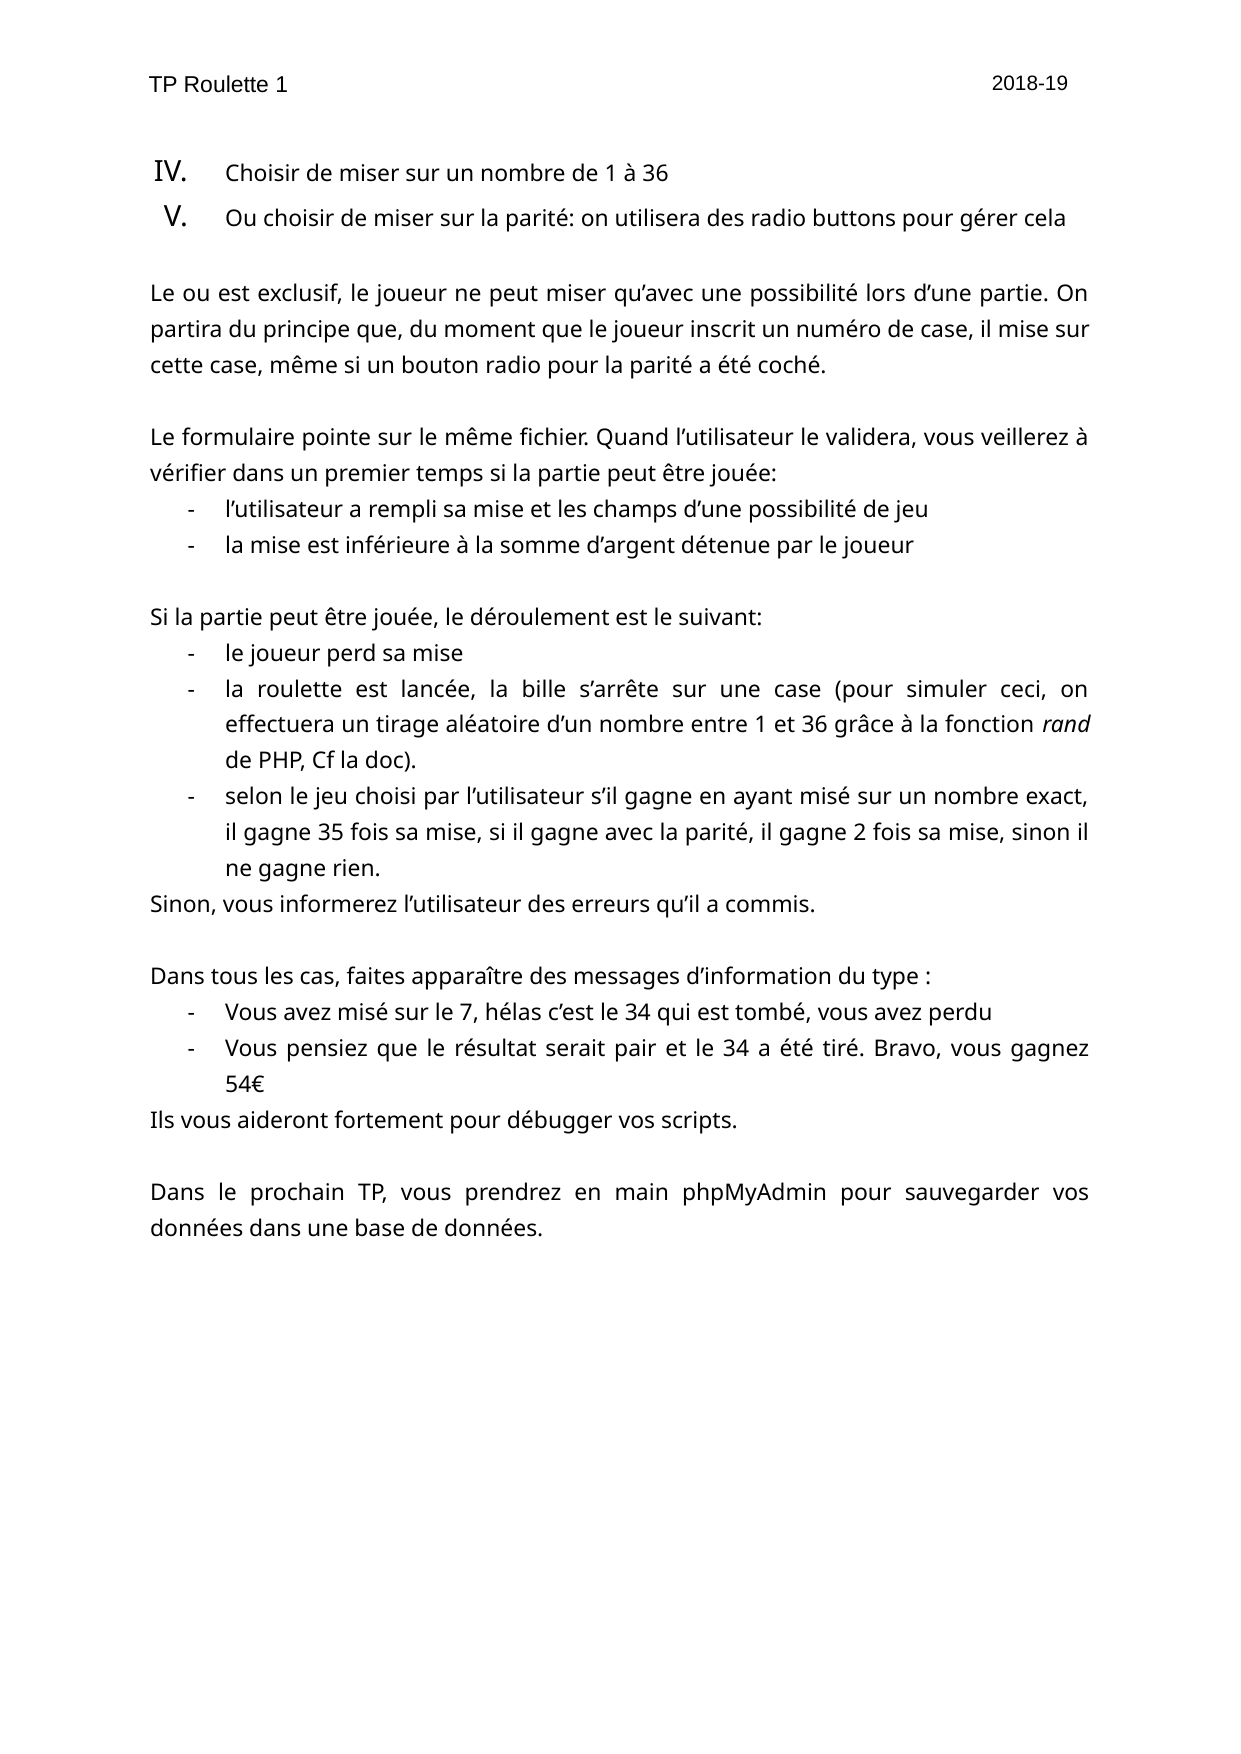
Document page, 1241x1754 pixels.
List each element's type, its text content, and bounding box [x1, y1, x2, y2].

list Vous pensiez que le résultat serait pair et le 34 a été tiré. Bravo, vous gagnez 54€ [187, 1032, 1090, 1099]
list l’utilisateur a rempli sa mise et les champs d’une possibilité de jeu [187, 493, 1090, 524]
list le joueur perd sa mise [187, 637, 1090, 668]
text Dans tous les cas, faites apparaître des messages d’information du type : [150, 960, 1090, 991]
list la mise est inférieure à la somme d’argent détenue par le joueur [187, 529, 1090, 560]
text Sinon, vous informerez l’utilisateur des erreurs qu’il a commis. [150, 888, 1090, 919]
list selon le jeu choisi par l’utilisateur s’il gagne en ayant misé sur un nombre exact, il gagne 35 fois sa mise, si il gagne avec la parité, il gagne 2 fois sa mise, sinon il ne gagne rien. [187, 780, 1090, 883]
text Le ou est exclusif, le joueur ne peut miser qu’avec une possibilité lors d’une partie. On partira du principe que, du moment que le joueur inscrit un numéro de case, il mise sur cette case, même si un bouton radio pour la parité a été coché. [150, 277, 1090, 380]
list Vous avez misé sur le 7, hélas c’est le 34 qui est tombé, vous avez perdu [187, 996, 1090, 1027]
list Ou choisir de miser sur la parité: on utilisera des radio buttons pour gérer cela [187, 196, 1090, 235]
list la roulette est lancée, la bille s’arrête sur une case (pour simuler ceci, on effectuera un tirage aléatoire d’un nombre entre 1 et 36 grâce à la fonction rand de PHP, Cf la doc). [187, 672, 1090, 776]
list Choisir de miser sur un nombre de 1 à 36 [187, 150, 1090, 190]
text Le formulaire pointe sur le même fichier. Quand l’utilisateur le validera, vous veillerez à vérifier dans un premier temps si la partie peut être jouée: [150, 421, 1090, 488]
text Dans le prochain TP, vous prendrez en main phpMyAdmin pour sauvegarder vos données dans une base de données. [150, 1176, 1090, 1243]
text Ils vous aideront fortement pour débugger vos scripts. [150, 1104, 1090, 1135]
text Si la partie peut être jouée, le déroulement est le suivant: [150, 601, 1090, 632]
